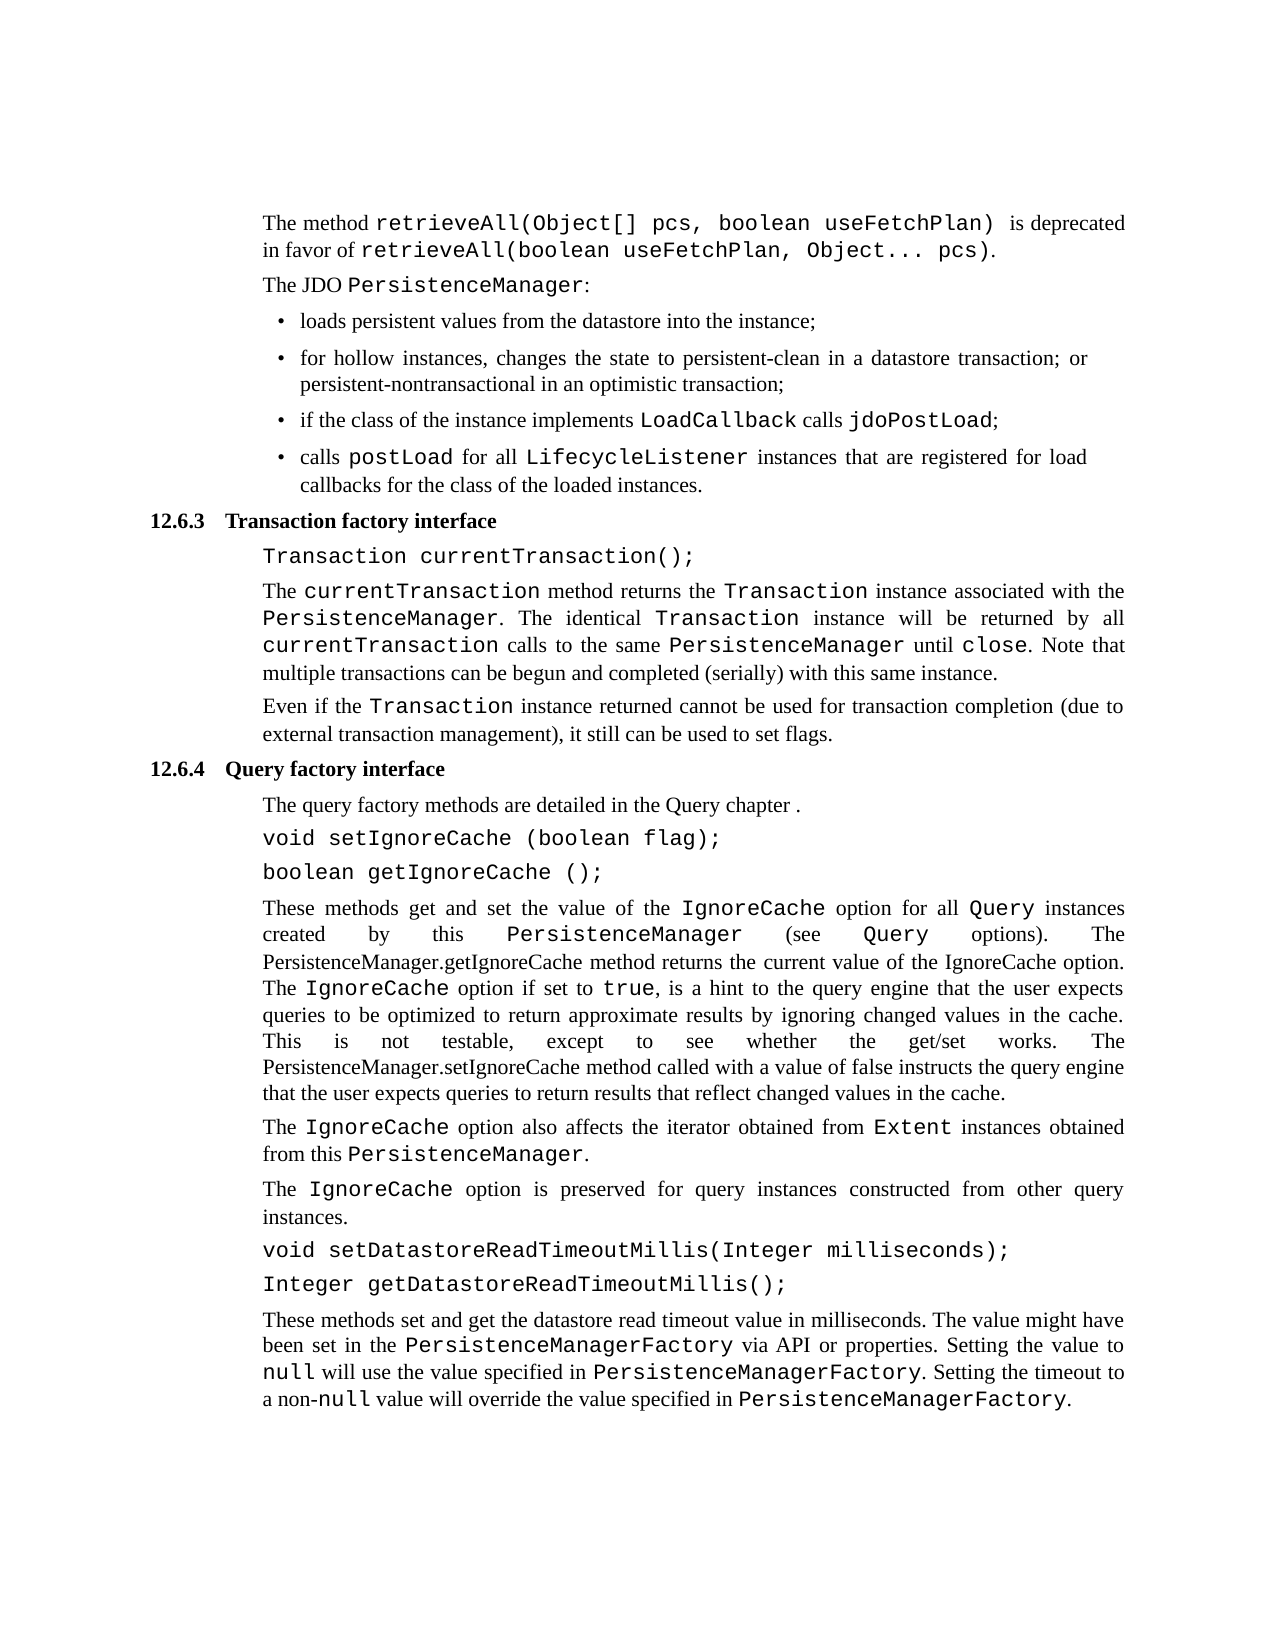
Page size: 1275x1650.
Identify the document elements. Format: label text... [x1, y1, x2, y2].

subtitle Transaction factory interface [150, 507, 1125, 533]
text These methods set and get the datastore read timeout value in milliseconds. The value might have been set in the PersistenceManagerFactory via API or properties. Setting the value to null will use the value specified in PersistenceManagerFactory. Setting the timeout to a non-null value will override the value specified in PersistenceManagerFactory. [262, 1306, 1125, 1413]
text A12.5.2-1 [The currentTransaction method returns the Transaction instance associated with the PersistenceManager.] A12.5.2-2 [The identical Transaction instance will be returned by all currentTransaction calls to the same PersistenceManager until close.] Note that multiple transactions can be begun and completed (serially) with this same instance. [262, 578, 1125, 685]
text void setIgnoreCache (boolean flag); [262, 826, 1125, 852]
text • calls postLoad for all LifecycleListener instances that are registered for load callbacks for the class of the loaded instances. [277, 444, 1087, 497]
text boolean getIgnoreCache (); [262, 860, 1125, 886]
text Transaction currentTransaction(); [262, 544, 1125, 570]
text • A12.6.1-5 [if the class of the instance implements LoadCallback calls jdoPostLoad;] [277, 407, 1087, 433]
text The query factory methods are detailed in the Query chapter . [262, 791, 1125, 817]
text A12.5.2-3 [Even if the Transaction instance returned cannot be used for transaction completion (due to external transaction management), it still can be used to set flags.] [262, 693, 1125, 747]
text The IgnoreCache option is preserved for query instances constructed from other query instances. [262, 1176, 1125, 1229]
subtitle Query factory interface [150, 755, 1125, 781]
text • A12.6.1-2 [loads persistent values from the datastore into the instance;] [277, 308, 1087, 334]
text Integer getDatastoreReadTimeoutMillis(); [262, 1272, 1125, 1298]
text void setDatastoreReadTimeoutMillis(Integer milliseconds); [262, 1238, 1125, 1264]
text The method retrieveAll(Object[] pcs, boolean useFetchPlan) is deprecated in favor of retrieveAll(boolean useFetchPlan, Object... pcs). [262, 210, 1125, 264]
text • A12.6.1-3 [for hollow instances, changes the state to persistent-clean in a datastore transaction;] or A12.6.1-4 [persistent-nontransactional in an optimistic transaction;] [277, 344, 1087, 396]
text These methods get and set the value of the IgnoreCache option for all Query instances created by this PersistenceManager (see Query options). A12.5.3-1 [The PersistenceManager.getIgnoreCache method returns the current value of the IgnoreCache option.] A12.5.3-2 [The IgnoreCache option if set to true, is a hint to the query engine that the user expects queries to be optimized to return approximate results by ignoring changed values in the cache. This is not testable, except to see whether the get/set works.] A12.5.3-3 [The PersistenceManager.setIgnoreCache method called with a value of false instructs the query engine that the user expects queries to return results that reflect changed values in the cache.] [262, 894, 1125, 1106]
text The JDO PersistenceManager: [262, 272, 1125, 299]
text The IgnoreCache option also affects the iterator obtained from Extent instances obtained from this PersistenceManager. [262, 1114, 1125, 1168]
